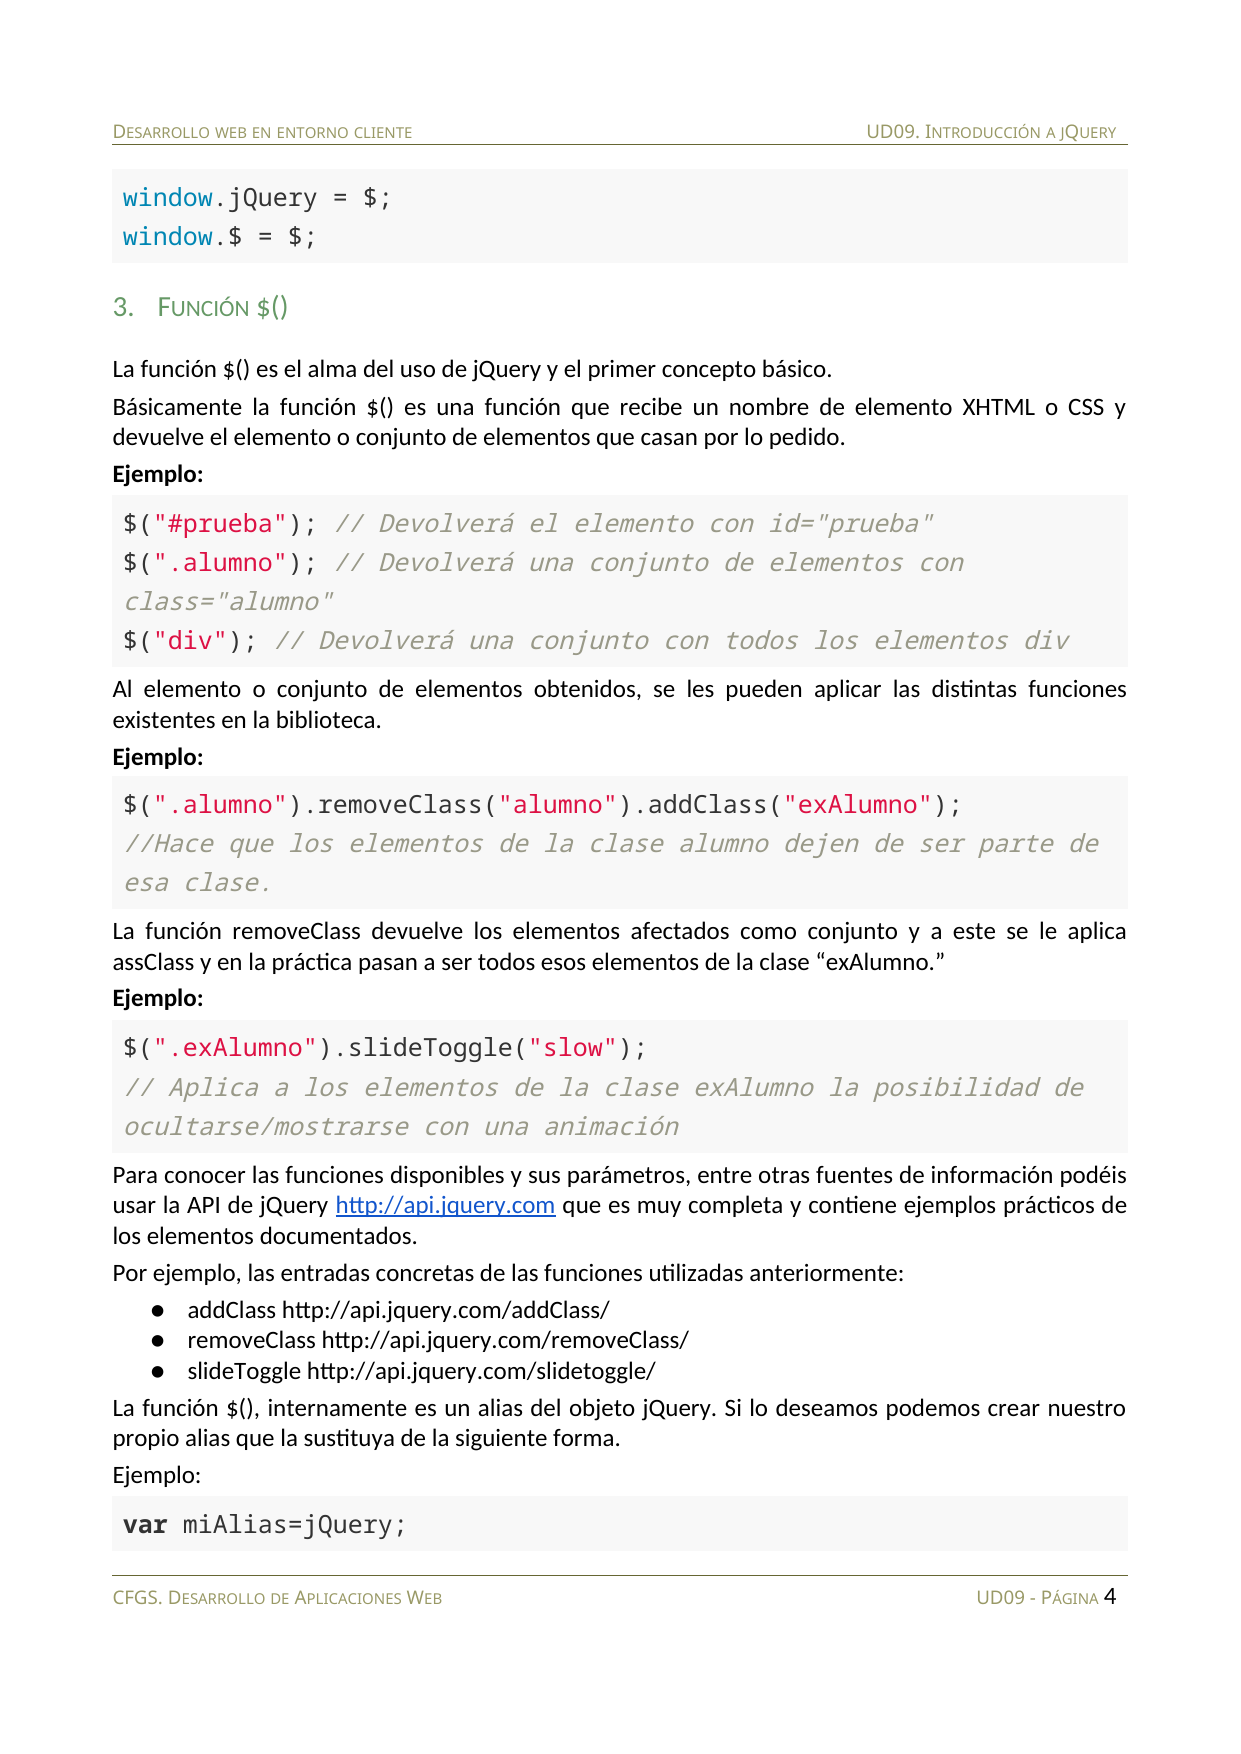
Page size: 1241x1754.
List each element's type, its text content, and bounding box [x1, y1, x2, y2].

text Para conocer las funciones disponibles y sus parámetros, entre otras fuentes de información podéis usar la API de jQuery http://api.jquery.com que es muy completa y contiene ejemplos prácticos de los elementos documentados. [112, 1159, 1128, 1250]
list slideToggle http://api.jquery.com/slidetoggle/ [150, 1355, 1128, 1385]
text La función $(), internamente es un alias del objeto jQuery. Si lo deseamos podemos crear nuestro propio alias que la sustituya de la siguiente forma. [112, 1392, 1128, 1453]
text Al elemento o conjunto de elementos obtenidos, se les pueden aplicar las distintas funciones existentes en la biblioteca. [112, 673, 1128, 734]
text La función removeClass devuelve los elementos afectados como conjunto y a este se le aplica assClass y en la práctica pasan a ser todos esos elementos de la clase “exAlumno.” [112, 915, 1128, 976]
table_header $(".alumno").removeClass("alumno").addClass("exAlumno"); //Hace que los elementos de la clase alumno dejen de ser parte de esa clase. [112, 776, 1128, 909]
subtitle Función $() [112, 288, 1128, 323]
text La función $() es el alma del uso de jQuery y el primer concepto básico. [112, 354, 1128, 384]
text Ejemplo: [112, 458, 1128, 489]
text Ejemplo: [112, 741, 1128, 771]
text Por ejemplo, las entradas concretas de las funciones utilizadas anteriormente: [112, 1257, 1128, 1287]
table_header $("#prueba"); // Devolverá el elemento con id="prueba" $(".alumno"); // Devolverá una conjunto de elementos con class="alumno" $("div"); // Devolverá una conjunto con todos los elementos div [112, 495, 1128, 667]
list addClass http://api.jquery.com/addClass/ [150, 1294, 1128, 1324]
text Básicamente la función $() es una función que recibe un nombre de elemento XHTML o CSS y devuelve el elemento o conjunto de elementos que casan por lo pedido. [112, 391, 1128, 452]
table_header var miAlias=jQuery; [112, 1496, 1128, 1551]
table_header window.jQuery = $; window.$ = $; [112, 169, 1128, 263]
table_header $(".exAlumno").slideToggle("slow"); // Aplica a los elementos de la clase exAlumno la posibilidad de ocultarse/mostrarse con una animación [112, 1020, 1128, 1153]
text Ejemplo: [112, 1459, 1128, 1490]
text Ejemplo: [112, 983, 1128, 1013]
list removeClass http://api.jquery.com/removeClass/ [150, 1324, 1128, 1355]
